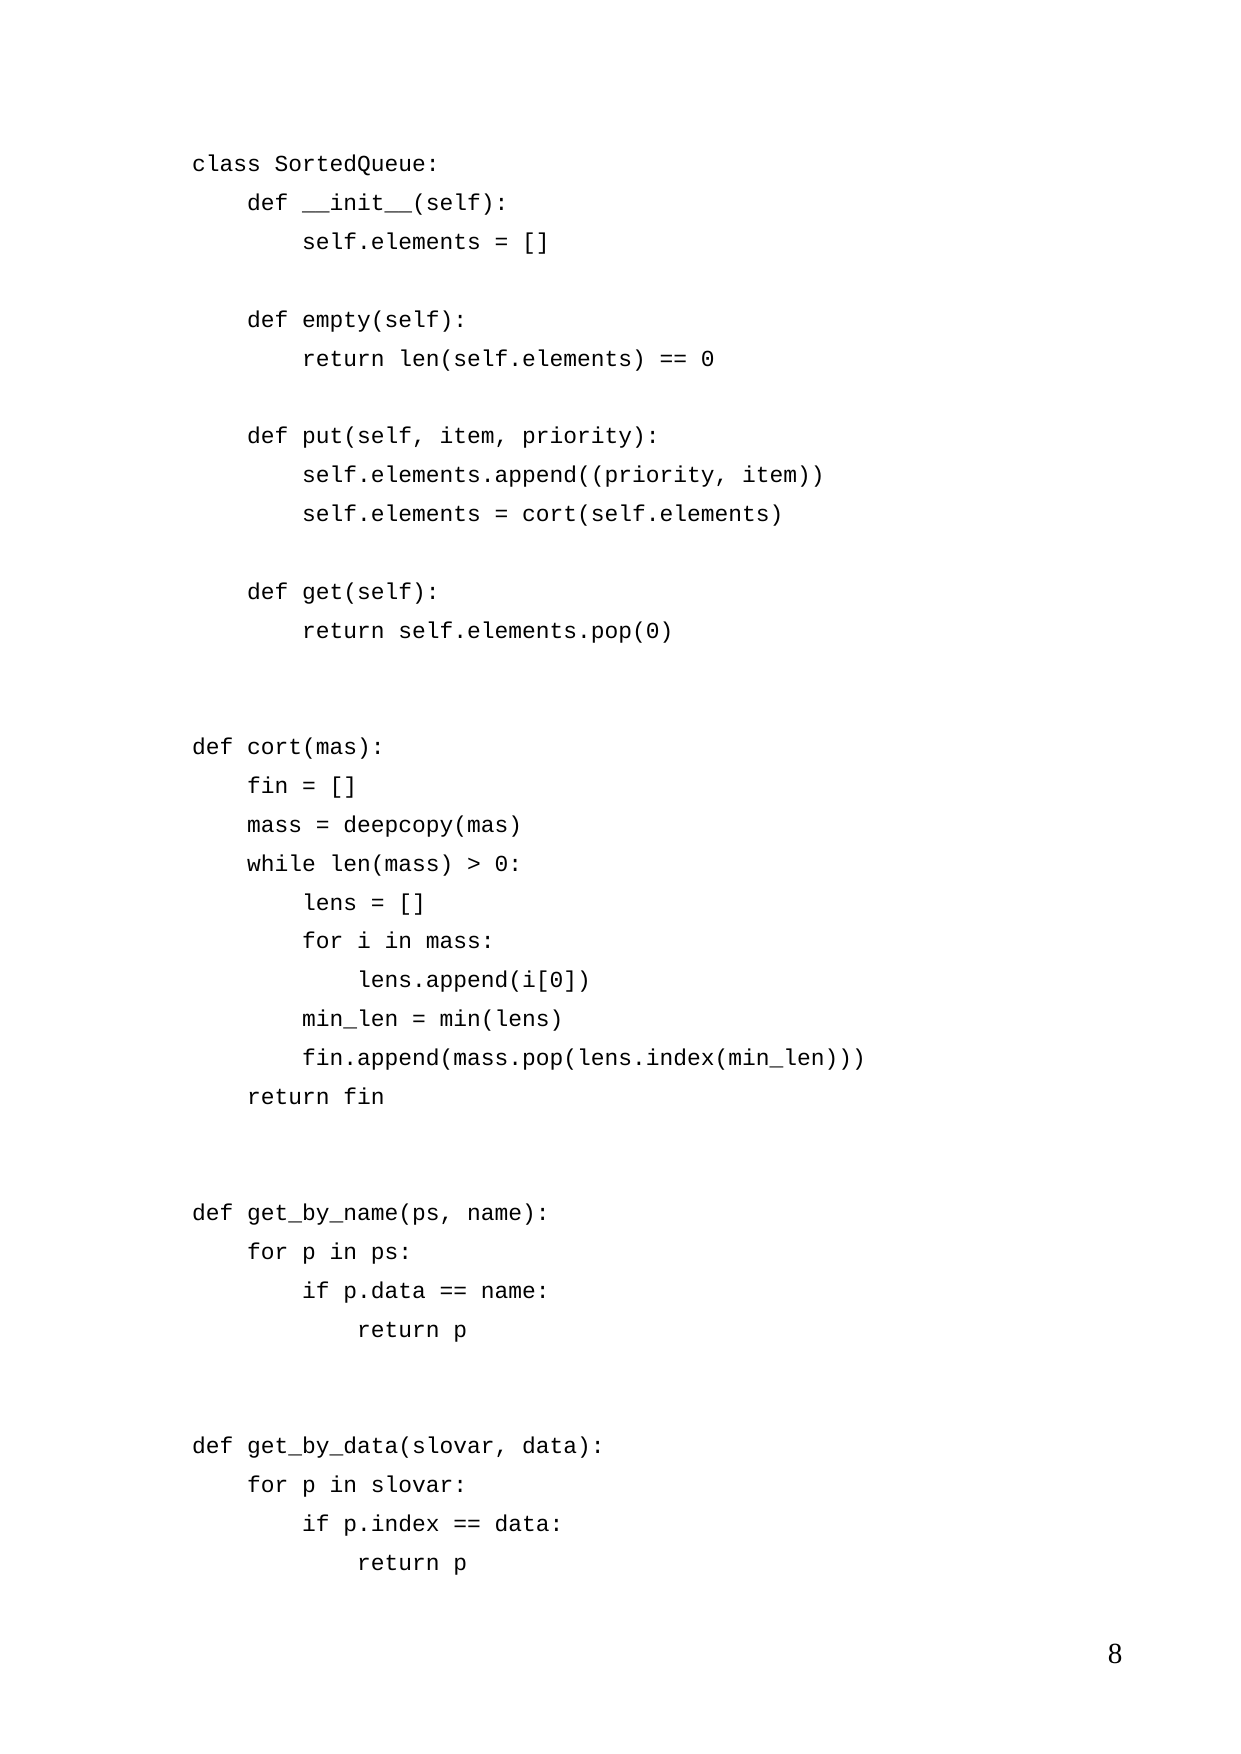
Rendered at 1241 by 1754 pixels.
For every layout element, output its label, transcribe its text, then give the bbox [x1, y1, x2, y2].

text class SortedQueue: def __init__(self): self.elements = [] def empty(self): return len(self.elements) == 0 def put(self, item, priority): self.elements.append((priority, item)) self.elements = cort(self.elements) def get(self): return self.elements.pop(0) def cort(mas): fin = [] mass = deepcopy(mas) while len(mass) > 0: lens = [] for i in mass: lens.append(i[0]) min_len = min(lens) fin.append(mass.pop(lens.index(min_len))) return fin def get_by_name(ps, name): for p in ps: if p.data == name: return p def get_by_data(slovar, data): for p in slovar: if p.index == data: return p [192, 75, 1122, 1616]
